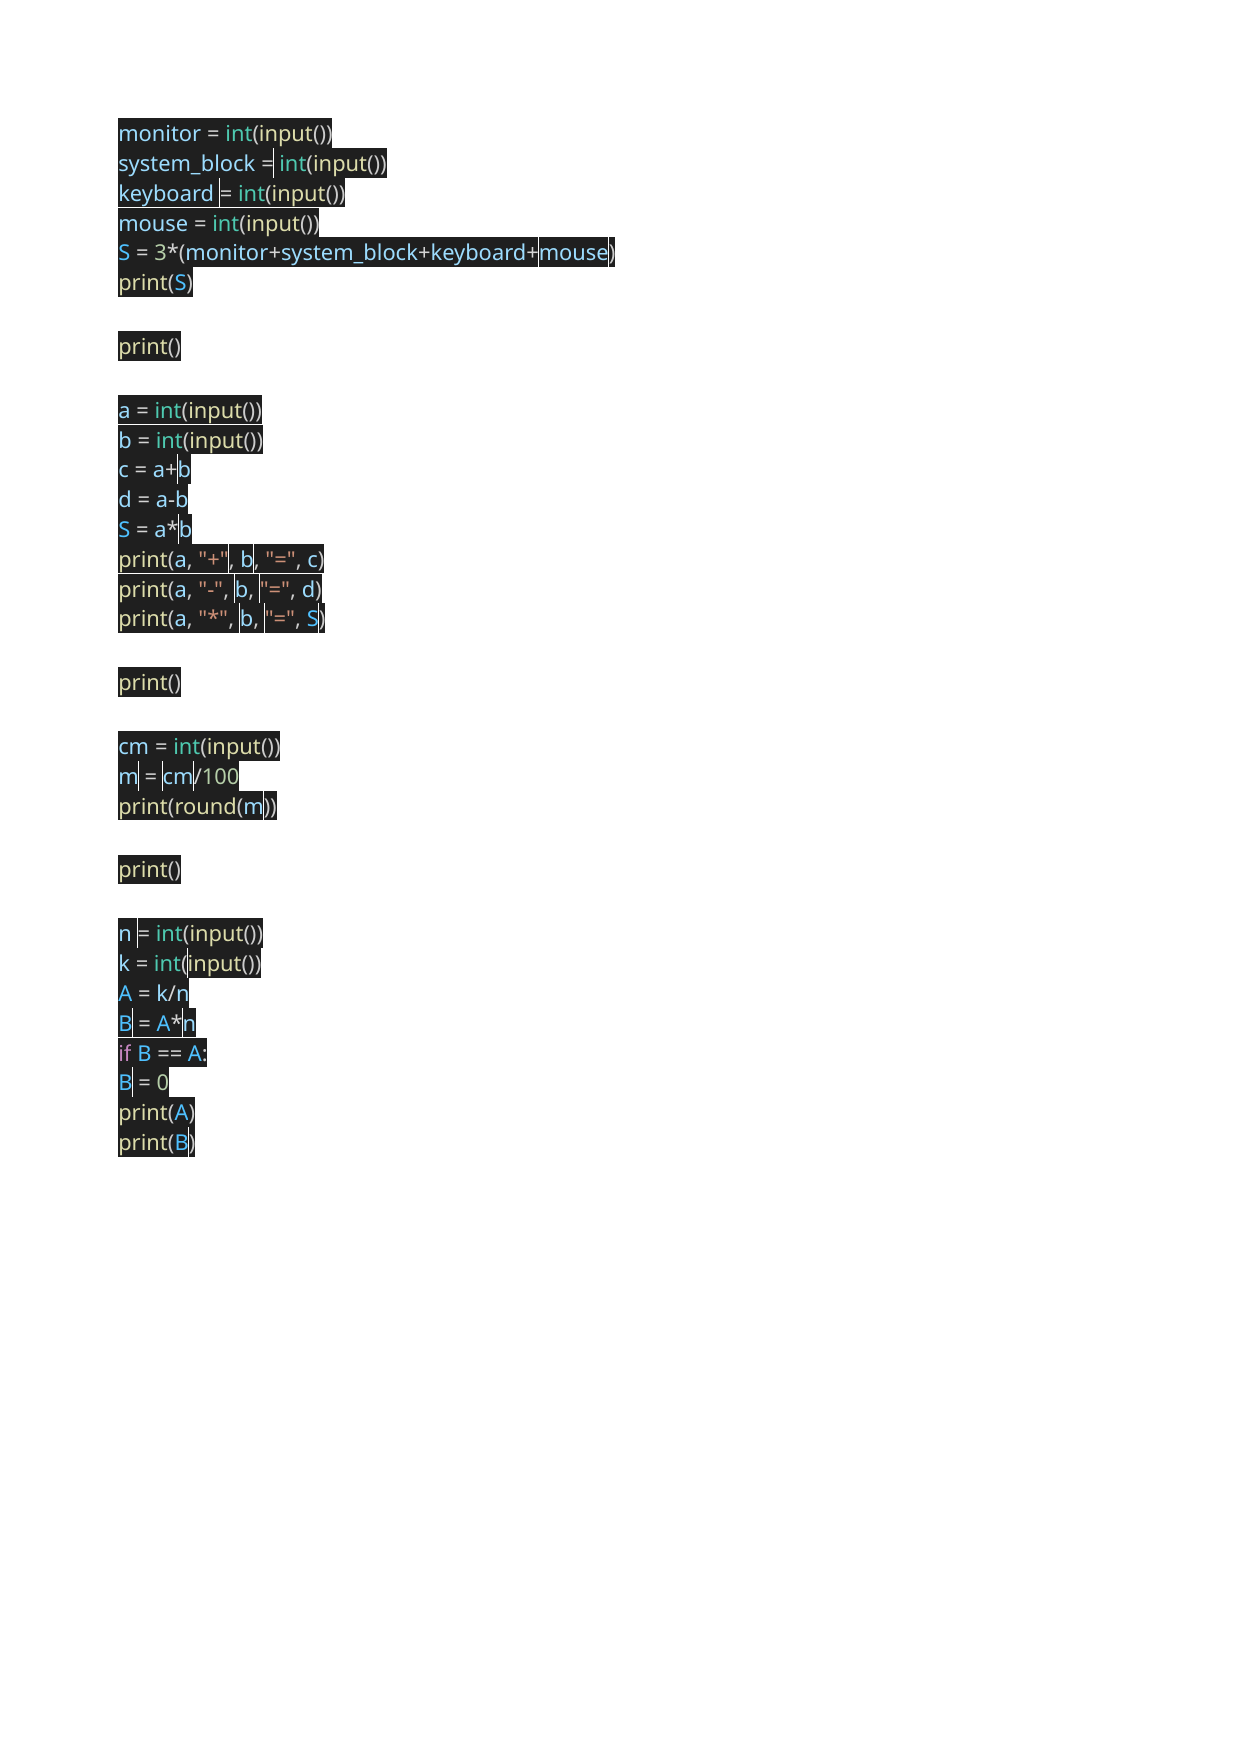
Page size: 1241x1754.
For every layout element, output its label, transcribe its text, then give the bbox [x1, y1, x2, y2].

text a = int(input()) [118, 395, 1122, 424]
text mouse = int(input()) [118, 207, 1122, 237]
text print(S) [118, 267, 1122, 297]
text print(B) [118, 1127, 1122, 1157]
text S = a*b [118, 514, 1122, 544]
text B = A*n [118, 1008, 1122, 1037]
text system_block = int(input()) [118, 148, 1122, 178]
text print(A) [118, 1097, 1122, 1127]
text b = int(input()) [118, 424, 1122, 454]
text B = 0 [118, 1067, 1122, 1097]
text m = cm/100 [118, 761, 1122, 791]
text print() [118, 331, 1122, 361]
text A = k/n [118, 978, 1122, 1008]
text monitor = int(input()) [118, 118, 1122, 148]
text d = a-b [118, 484, 1122, 514]
text cm = int(input()) [118, 731, 1122, 761]
text keyboard = int(input()) [118, 178, 1122, 207]
text print(a, "-", b, "=", d) [118, 573, 1122, 603]
text print(a, "*", b, "=", S) [118, 603, 1122, 633]
text k = int(input()) [118, 948, 1122, 978]
text print(round(m)) [118, 791, 1122, 820]
text c = a+b [118, 454, 1122, 484]
text print(a, "+", b, "=", c) [118, 544, 1122, 573]
text n = int(input()) [118, 918, 1122, 948]
text S = 3*(monitor+system_block+keyboard+mouse) [118, 237, 1122, 267]
text print() [118, 667, 1122, 697]
text print() [118, 854, 1122, 884]
text if B == A: [118, 1037, 1122, 1067]
